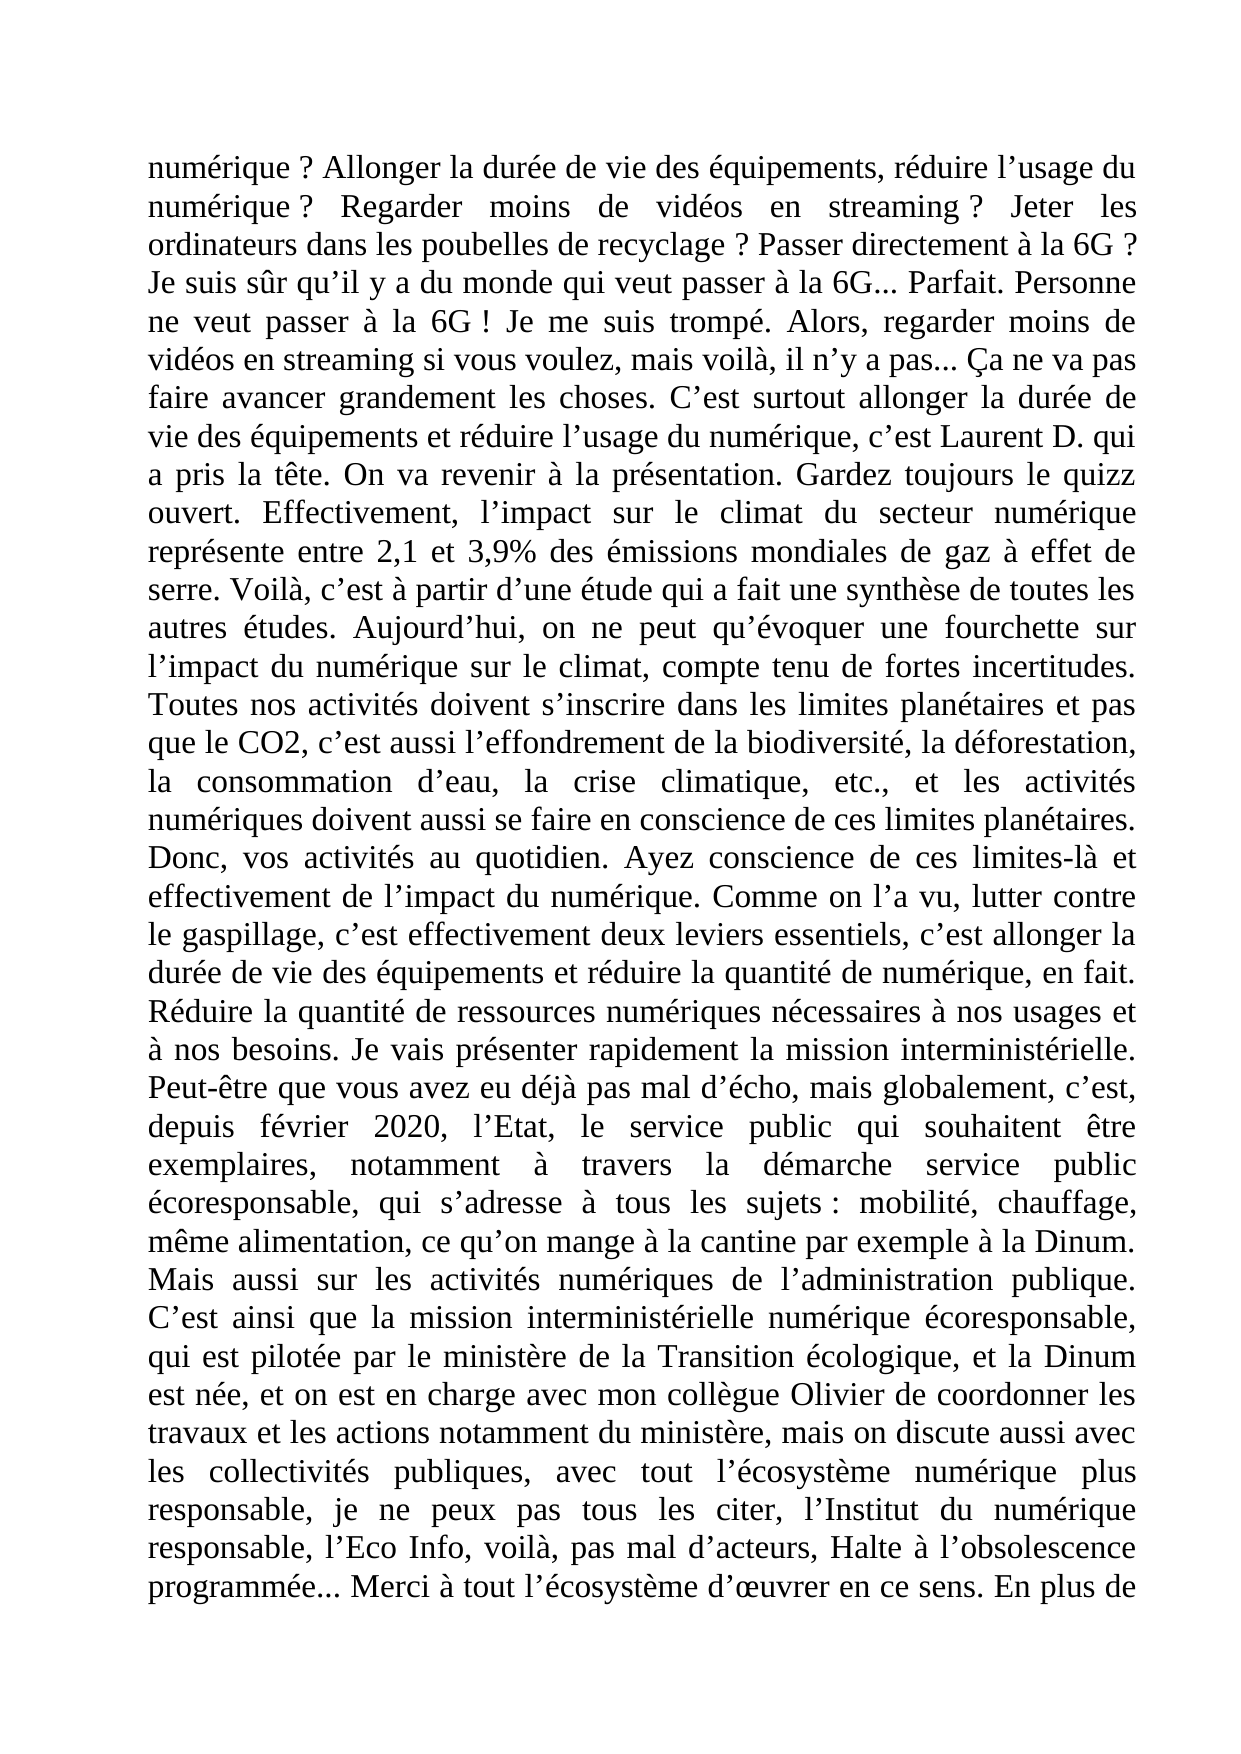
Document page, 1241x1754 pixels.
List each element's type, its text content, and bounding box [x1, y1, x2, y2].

text numérique ? Allonger la durée de vie des équipements, réduire l’usage du numérique ? Regarder moins de vidéos en streaming ? Jeter les ordinateurs dans les poubelles de recyclage ? Passer directement à la 6G ? Je suis sûr qu’il y a du monde qui veut passer à la 6G... Parfait. Personne ne veut passer à la 6G ! Je me suis trompé. Alors, regarder moins de vidéos en streaming si vous voulez, mais voilà, il n’y a pas... Ça ne va pas faire avancer grandement les choses. C’est surtout allonger la durée de vie des équipements et réduire l’usage du numérique, c’est Laurent D. qui a pris la tête. On va revenir à la présentation. Gardez toujours le quizz ouvert. Effectivement, l’impact sur le climat du secteur numérique représente entre 2,1 et 3,9% des émissions mondiales de gaz à effet de serre. Voilà, c’est à partir d’une étude qui a fait une synthèse de toutes les autres études. Aujourd’hui, on ne peut qu’évoquer une fourchette sur l’impact du numérique sur le climat, compte tenu de fortes incertitudes. Toutes nos activités doivent s’inscrire dans les limites planétaires et pas que le CO2, c’est aussi l’effondrement de la biodiversité, la déforestation, la consommation d’eau, la crise climatique, etc., et les activités numériques doivent aussi se faire en conscience de ces limites planétaires. Donc, vos activités au quotidien. Ayez conscience de ces limites-là et effectivement de l’impact du numérique. Comme on l’a vu, lutter contre le gaspillage, c’est effectivement deux leviers essentiels, c’est allonger la durée de vie des équipements et réduire la quantité de numérique, en fait. Réduire la quantité de ressources numériques nécessaires à nos usages et à nos besoins. Je vais présenter rapidement la mission interministérielle. Peut-être que vous avez eu déjà pas mal d’écho, mais globalement, c’est, depuis février 2020, l’Etat, le service public qui souhaitent être exemplaires, notamment à travers la démarche service public écoresponsable, qui s’adresse à tous les sujets : mobilité, chauffage, même alimentation, ce qu’on mange à la cantine par exemple à la Dinum. Mais aussi sur les activités numériques de l’administration publique. C’est ainsi que la mission interministérielle numérique écoresponsable, qui est pilotée par le ministère de la Transition écologique, et la Dinum est née, et on est en charge avec mon collègue Olivier de coordonner les travaux et les actions notamment du ministère, mais on discute aussi avec les collectivités publiques, avec tout l’écosystème numérique plus responsable, je ne peux pas tous les citer, l’Institut du numérique responsable, l’Eco Info, voilà, pas mal d’acteurs, Halte à l’obsolescence programmée... Merci à tout l’écosystème d’œuvrer en ce sens. En plus de [148, 148, 1137, 1604]
